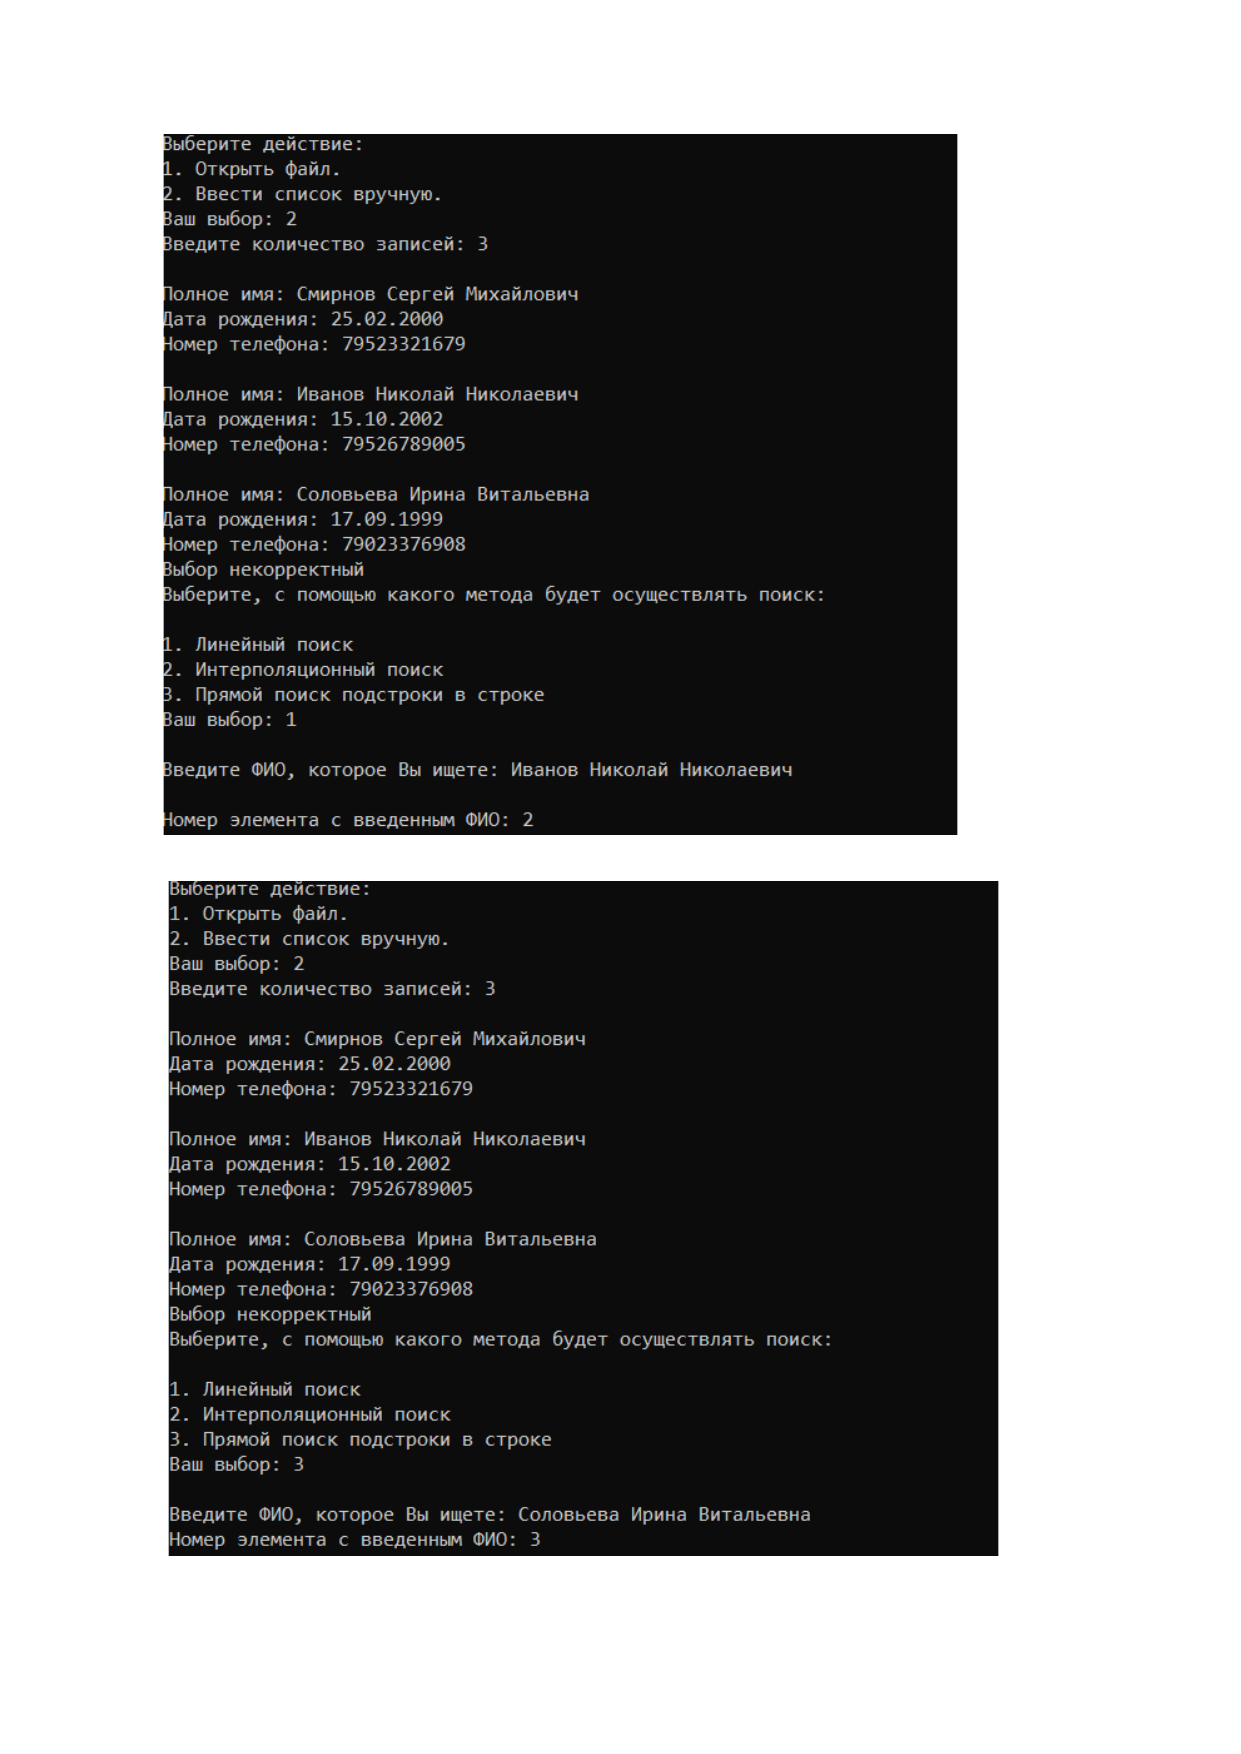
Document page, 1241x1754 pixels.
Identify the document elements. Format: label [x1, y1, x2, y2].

picture [163, 134, 958, 835]
picture [168, 881, 999, 1556]
